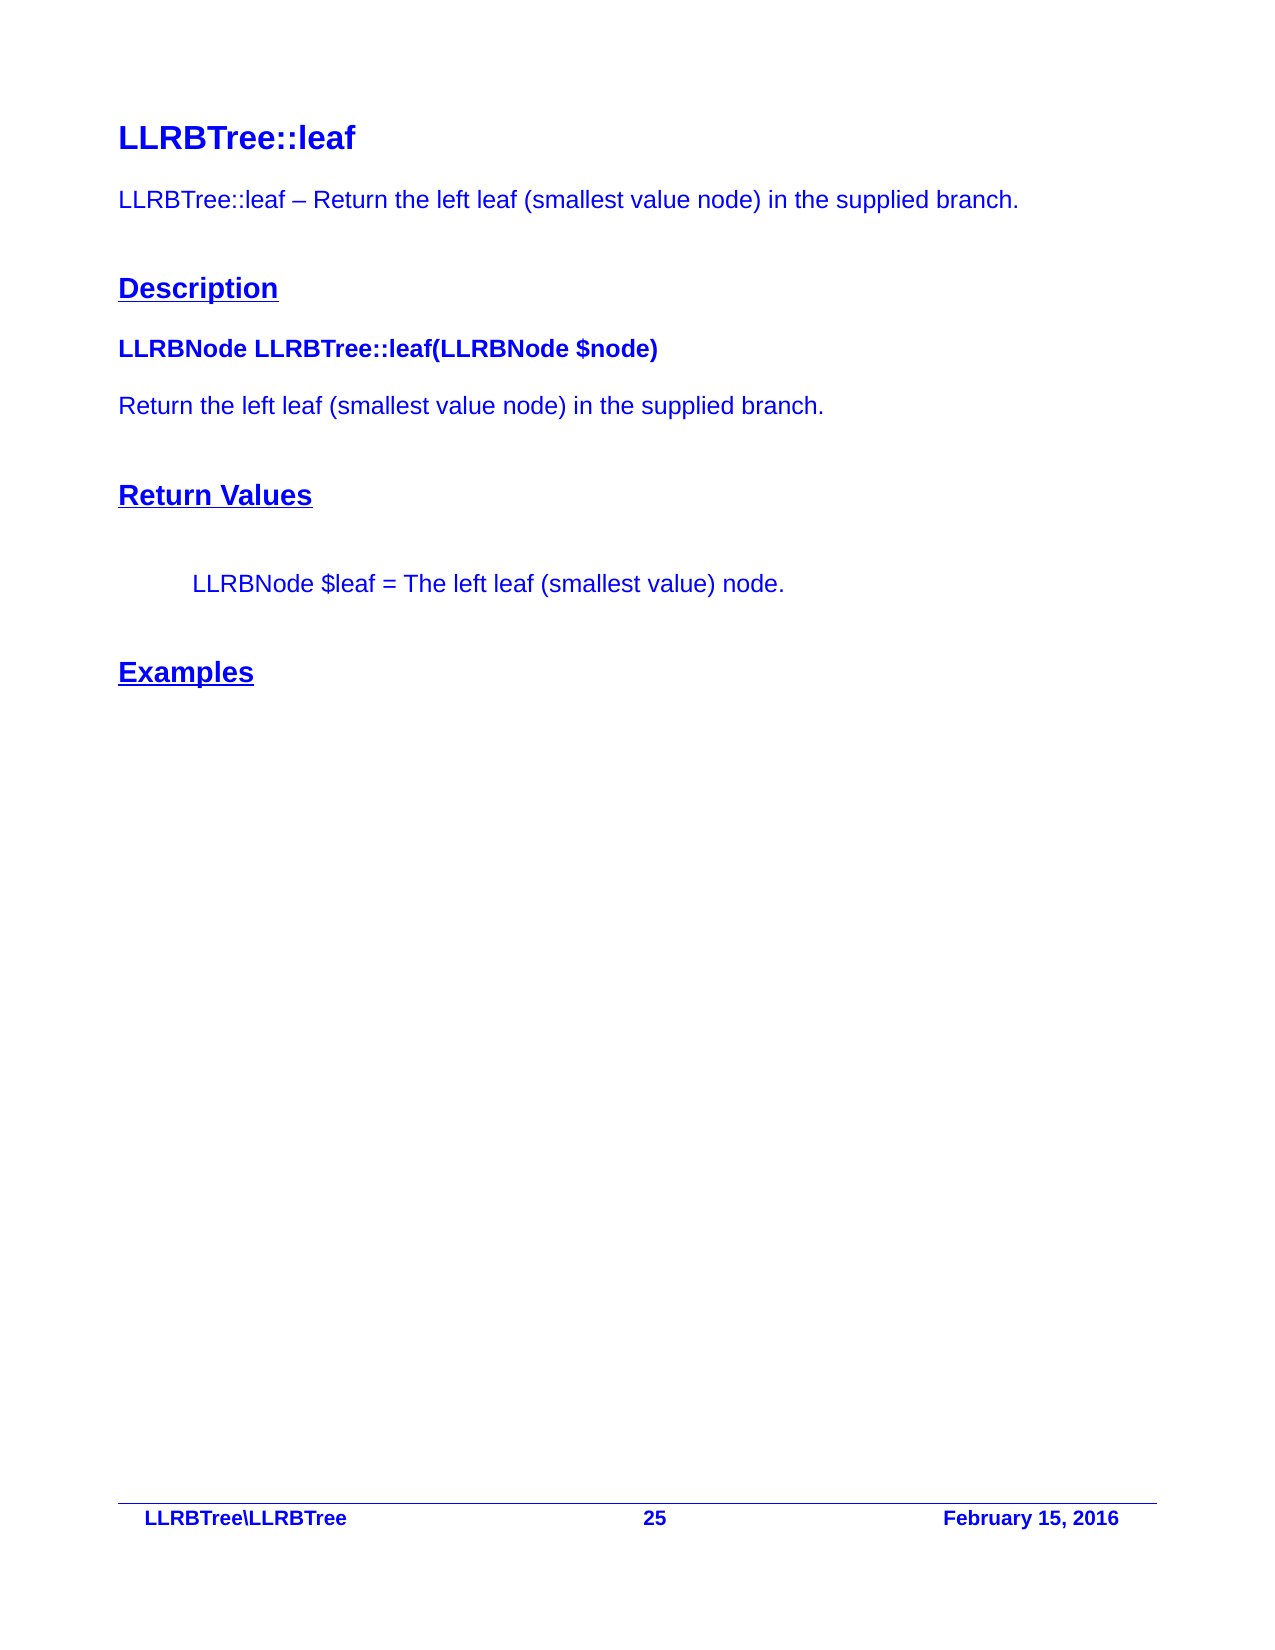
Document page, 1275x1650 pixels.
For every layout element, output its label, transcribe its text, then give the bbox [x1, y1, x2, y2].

text LLRBNode $leaf = The left leaf (smallest value) node. [192, 569, 1157, 597]
list LLRBNode LLRBTree::leaf(LLRBNode $node) [118, 334, 1157, 363]
title LLRBTree::leaf [118, 118, 1157, 157]
subtitle Return the left leaf (smallest value node) in the supplied branch. [118, 391, 1157, 420]
title Examples [118, 655, 1157, 688]
text Description [118, 272, 1157, 305]
title Return Values [118, 478, 1157, 511]
subtitle LLRBTree::leaf – Return the left leaf (smallest value node) in the supplied branch. [118, 185, 1157, 214]
